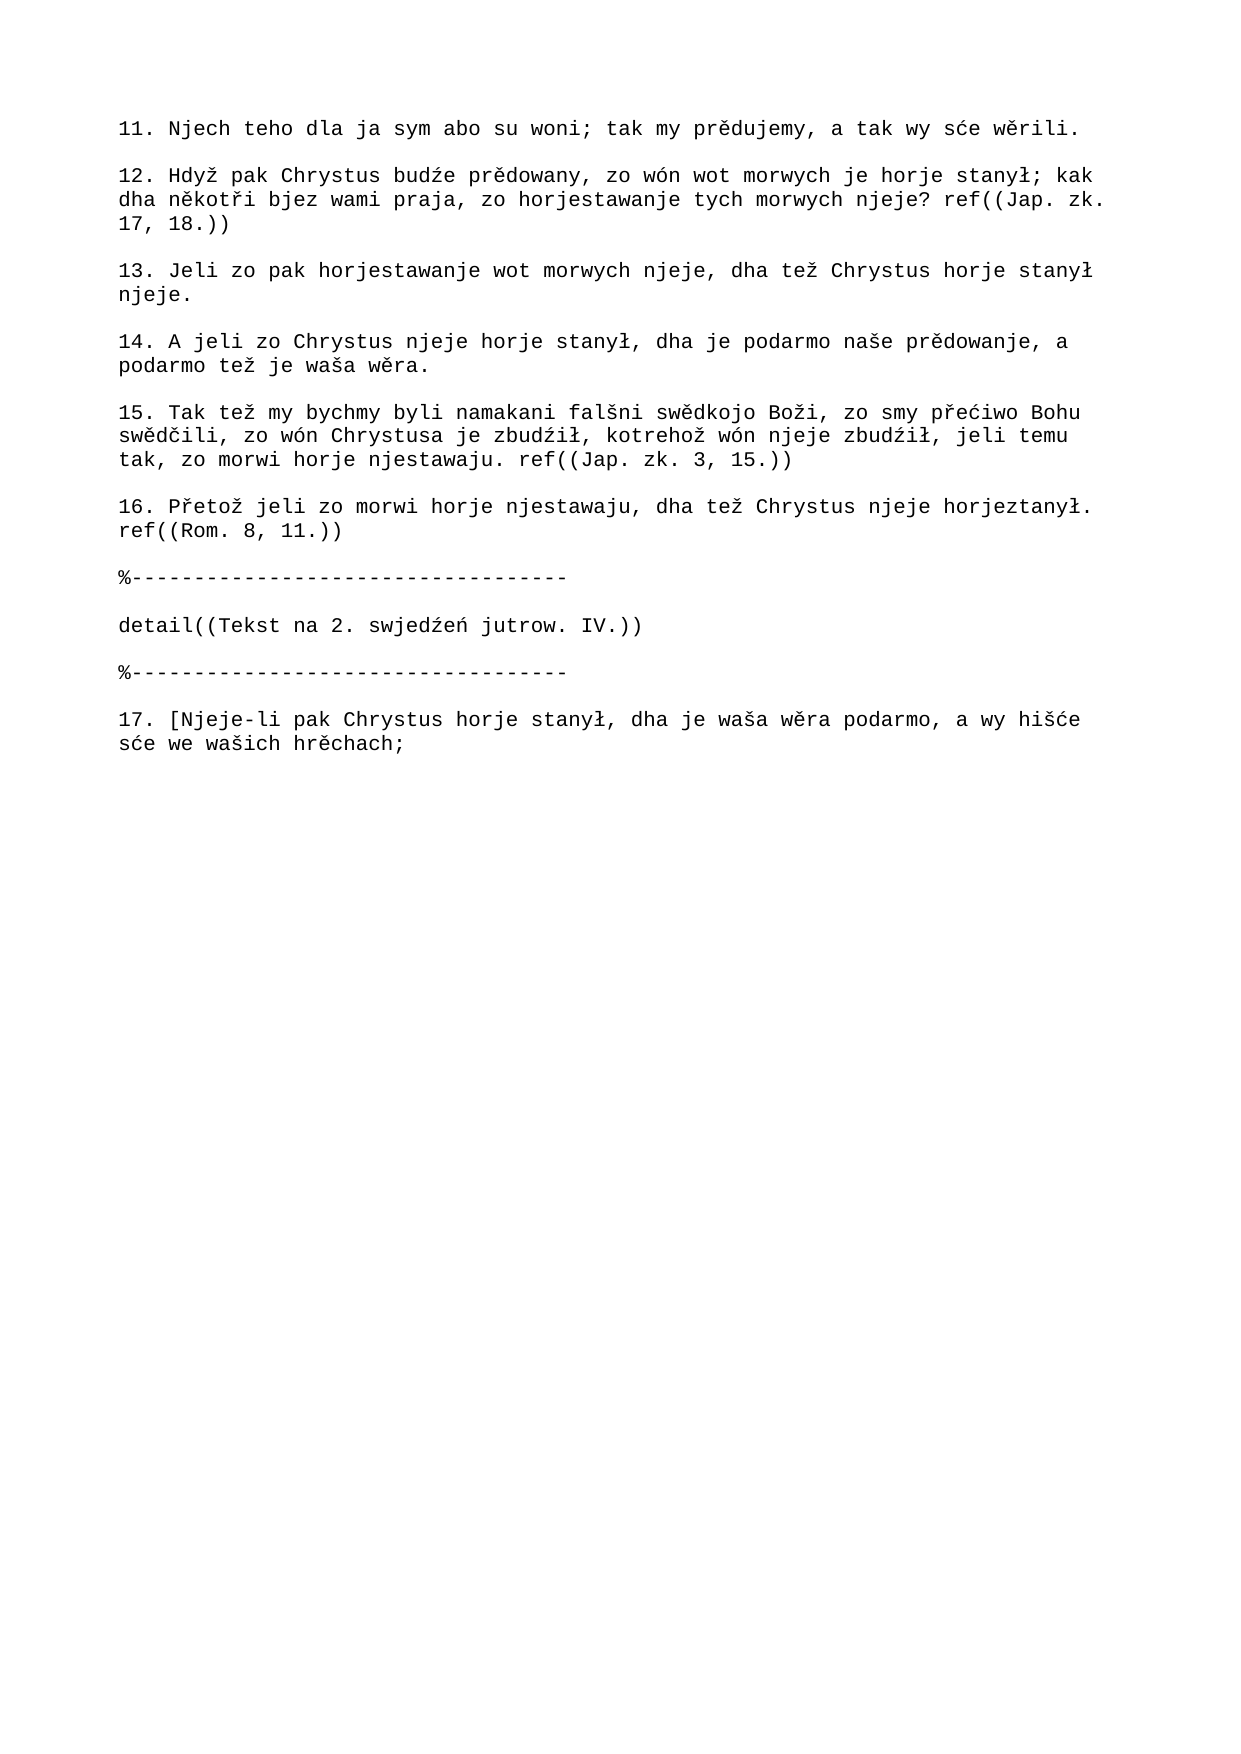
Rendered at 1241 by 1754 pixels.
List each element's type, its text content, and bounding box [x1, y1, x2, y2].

text 12. Hdyž pak Chrystus budźe prědowany, zo wón wot morwych je horje stanył; kak dha někotři bjez wami praja, zo horjestawanje tych morwych njeje? ref((Jap. zk. 17, 18.)) [118, 165, 1122, 236]
text %----------------------------------- [118, 662, 1122, 686]
text 11. Njech teho dla ja sym abo su woni; tak my prědujemy, a tak wy sće wěrili. [118, 118, 1122, 142]
text 14. A jeli zo Chrystus njeje horje stanył, dha je podarmo naše prědowanje, a podarmo tež je waša wěra. [118, 331, 1122, 378]
text 15. Tak tež my bychmy byli namakani falšni swědkojo Boži, zo smy přećiwo Bohu swědčili, zo wón Chrystusa je zbudźił, kotrehož wón njeje zbudźił, jeli temu tak, zo morwi horje njestawaju. ref((Jap. zk. 3, 15.)) [118, 402, 1122, 473]
text detail((Tekst na 2. swjedźeń jutrow. IV.)) [118, 615, 1122, 638]
text 13. Jeli zo pak horjestawanje wot morwych njeje, dha tež Chrystus horje stanył njeje. [118, 260, 1122, 307]
text 17. [Njeje-li pak Chrystus horje stanył, dha je waša wěra podarmo, a wy hišće sće we wašich hrěchach; [118, 709, 1122, 757]
text 16. Přetož jeli zo morwi horje njestawaju, dha tež Chrystus njeje horjeztanył. ref((Rom. 8, 11.)) [118, 496, 1122, 544]
text %----------------------------------- [118, 567, 1122, 591]
